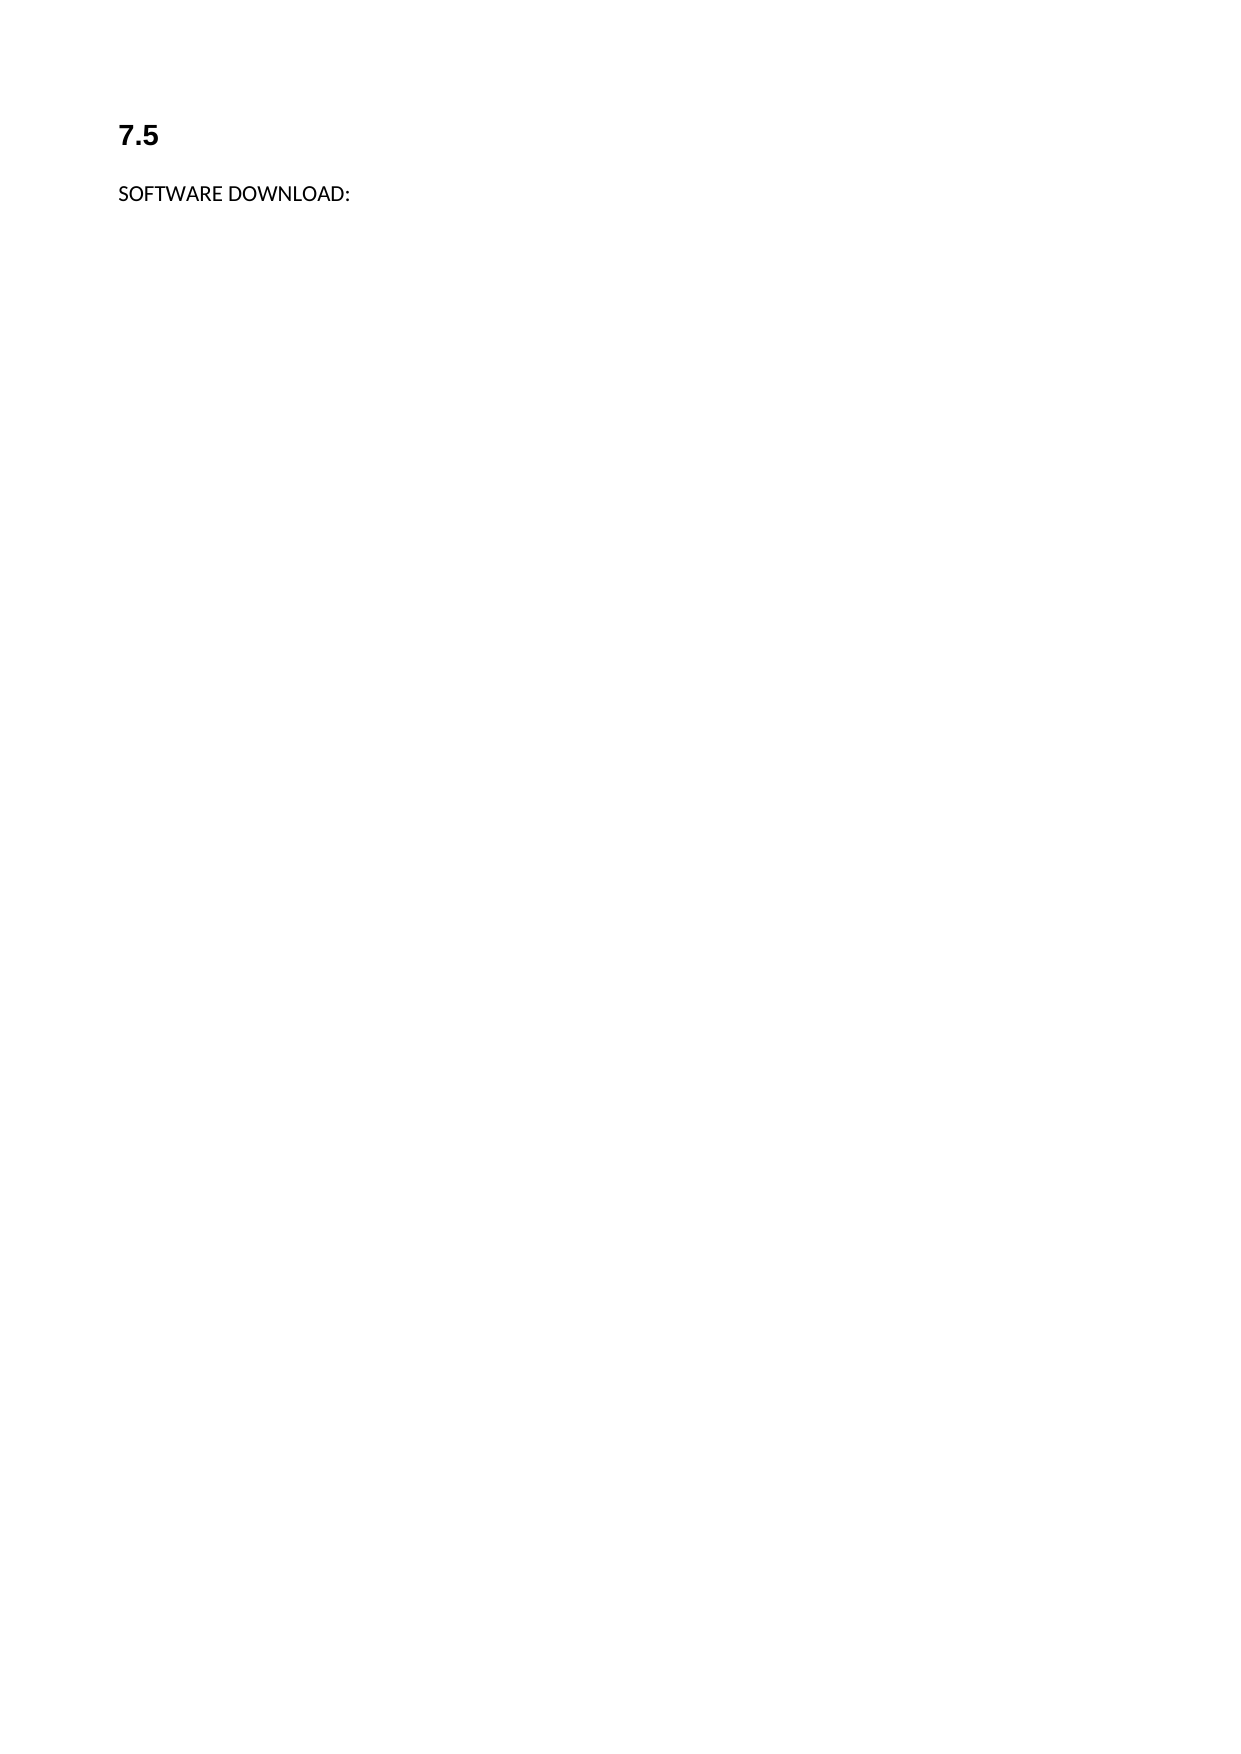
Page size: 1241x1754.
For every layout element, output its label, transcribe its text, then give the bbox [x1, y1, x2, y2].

text SOFTWARE DOWNLOAD: [118, 179, 1122, 207]
text 7.5 [118, 118, 1122, 152]
